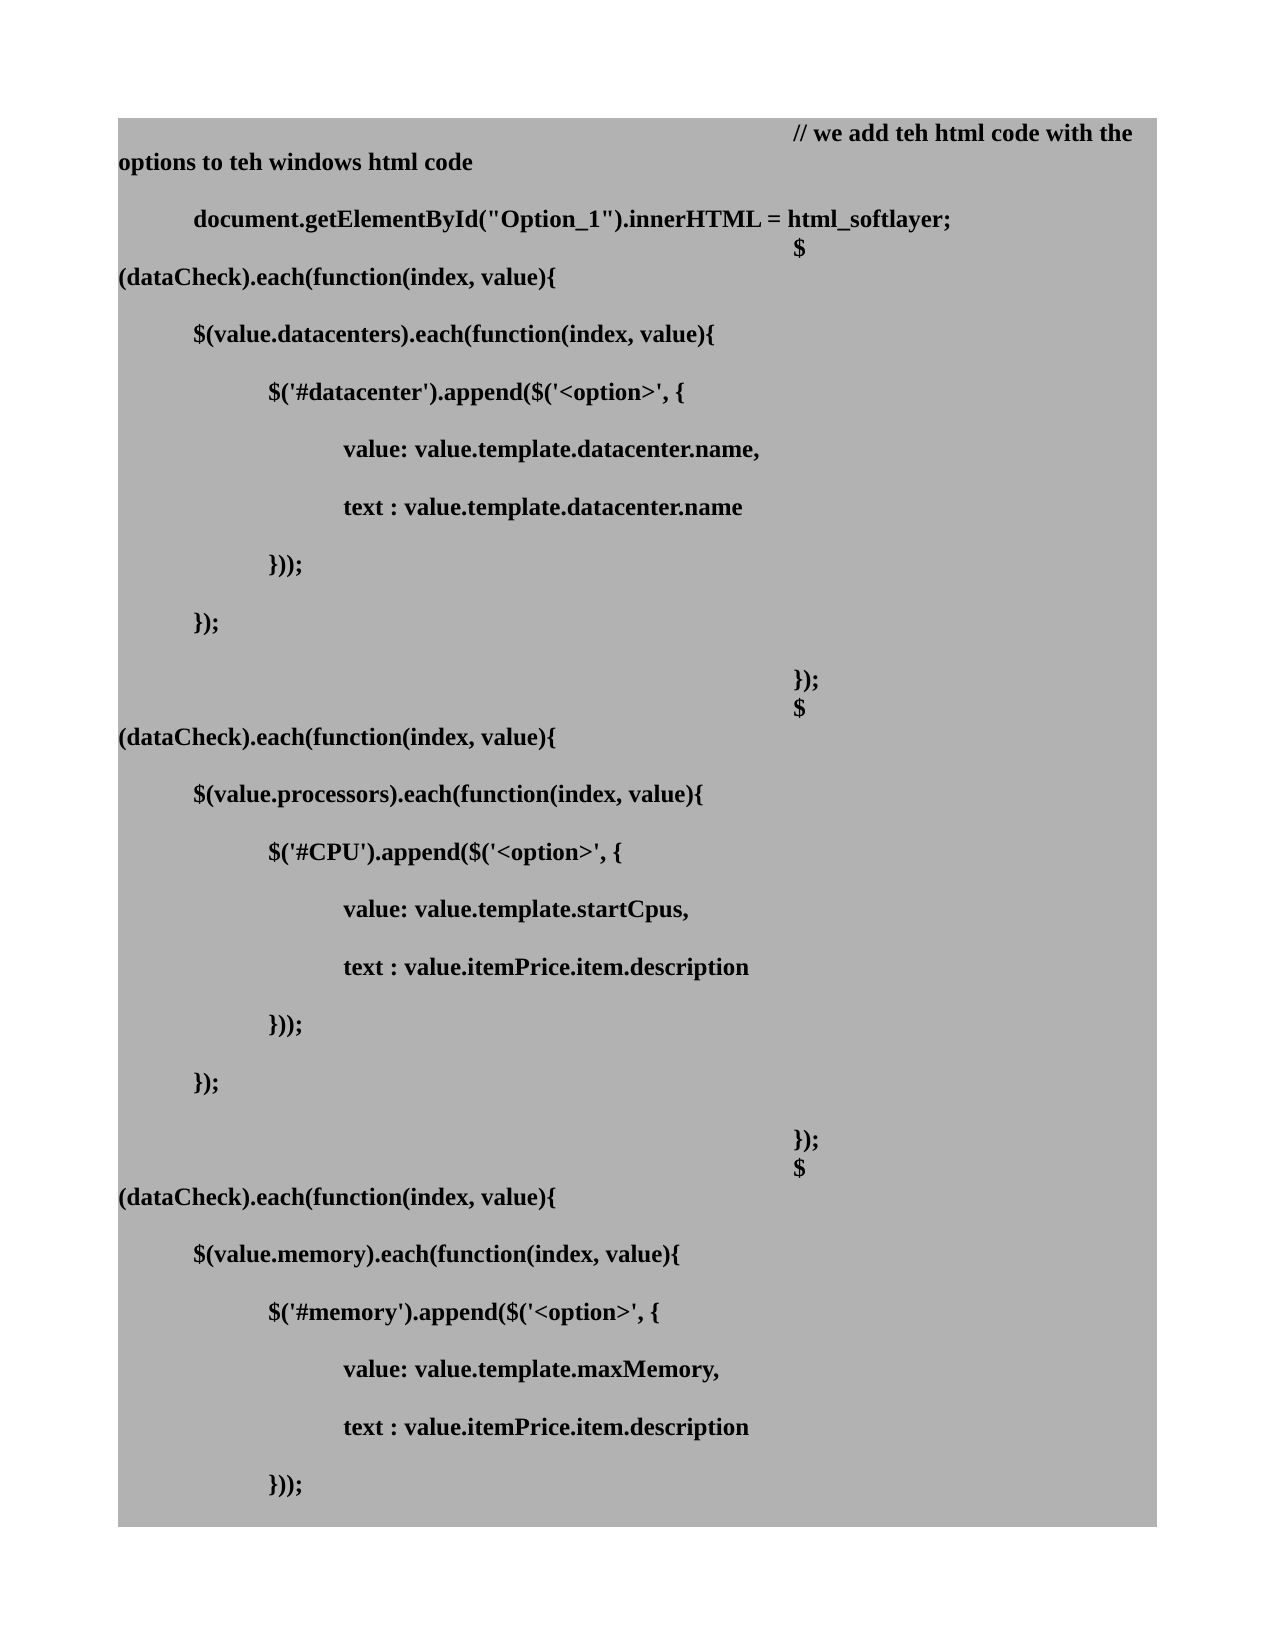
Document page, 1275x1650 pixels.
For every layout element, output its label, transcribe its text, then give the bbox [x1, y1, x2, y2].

text // we add teh html code with the options to teh windows html code [118, 118, 1157, 176]
text $('#CPU').append($('<option>', { [118, 808, 1157, 866]
text })); [118, 521, 1157, 578]
text }); [118, 578, 1157, 636]
text $('#datacenter').append($('<option>', { [118, 348, 1157, 406]
text $(value.datacenters).each(function(index, value){ [118, 291, 1157, 348]
text $(dataCheck).each(function(index, value){ [118, 233, 1157, 291]
text $(value.memory).each(function(index, value){ [118, 1211, 1157, 1268]
text })); [118, 981, 1157, 1038]
text text : value.template.datacenter.name [118, 463, 1157, 521]
text $('#memory').append($('<option>', { [118, 1268, 1157, 1326]
text $(dataCheck).each(function(index, value){ [118, 1153, 1157, 1211]
text document.getElementById("Option_1").innerHTML = html_softlayer; [118, 176, 1157, 233]
text $(value.processors).each(function(index, value){ [118, 751, 1157, 808]
text value: value.template.maxMemory, [118, 1326, 1157, 1383]
text }); [118, 1038, 1157, 1096]
text value: value.template.datacenter.name, [118, 406, 1157, 463]
text text : value.itemPrice.item.description [118, 923, 1157, 981]
text }); [118, 664, 1157, 693]
text $(dataCheck).each(function(index, value){ [118, 693, 1157, 751]
text text : value.itemPrice.item.description [118, 1383, 1157, 1441]
text [118, 1498, 1157, 1527]
text })); [118, 1441, 1157, 1498]
text value: value.template.startCpus, [118, 866, 1157, 923]
text }); [118, 1124, 1157, 1153]
